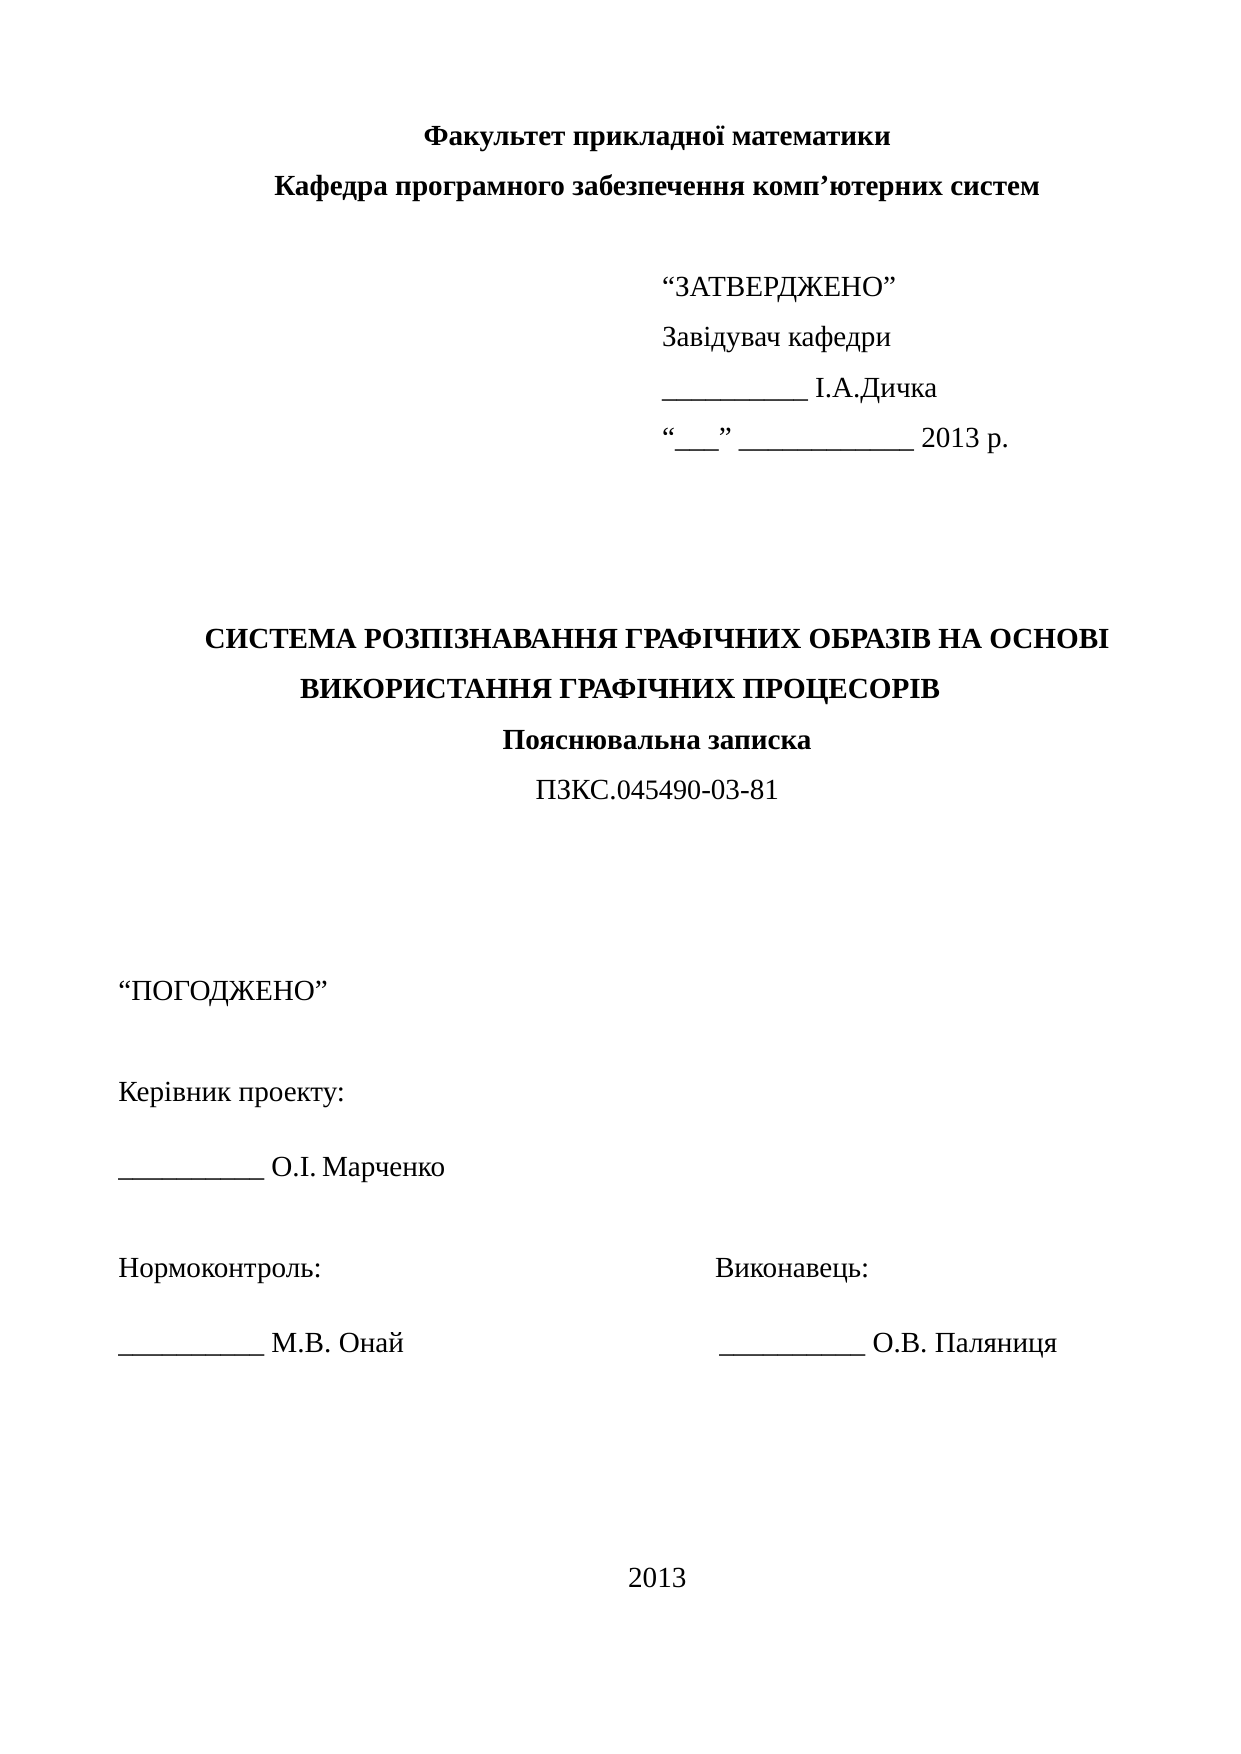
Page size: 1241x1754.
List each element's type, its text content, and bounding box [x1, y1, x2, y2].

text Факультет прикладної математики [118, 118, 1122, 152]
text “ЗАТВЕРДЖЕНО” [662, 269, 1122, 303]
text __________ І.А.Дичка [662, 370, 1122, 403]
text 2013 [118, 1560, 1122, 1594]
text Кафедра програмного забезпечення комп’ютерних систем [118, 168, 1122, 202]
text “___” ____________ 2013 р. [662, 420, 1122, 453]
table_header Виконавець: __________ О.В. Паляниця [697, 974, 1079, 1409]
text СИСТЕМА РОЗПІЗНАВАННЯ ГРАФІЧНИХ ОБРАЗІВ НА ОСНОВІ ВИКОРИСТАННЯ ГРАФІЧНИХ ПРОЦЕСОРІВ [118, 621, 1122, 705]
text Завідувач кафедри [662, 319, 1122, 353]
text ПЗКС.045490-03-81 [118, 772, 1122, 806]
table_header “ПОГОДЖЕНО” Керівник проекту: __________ О.І. Марченко Нормоконтроль: __________ М.В. Онай __” ____________ 2011 р. [107, 974, 697, 1409]
text Пояснювальна записка [118, 722, 1122, 755]
